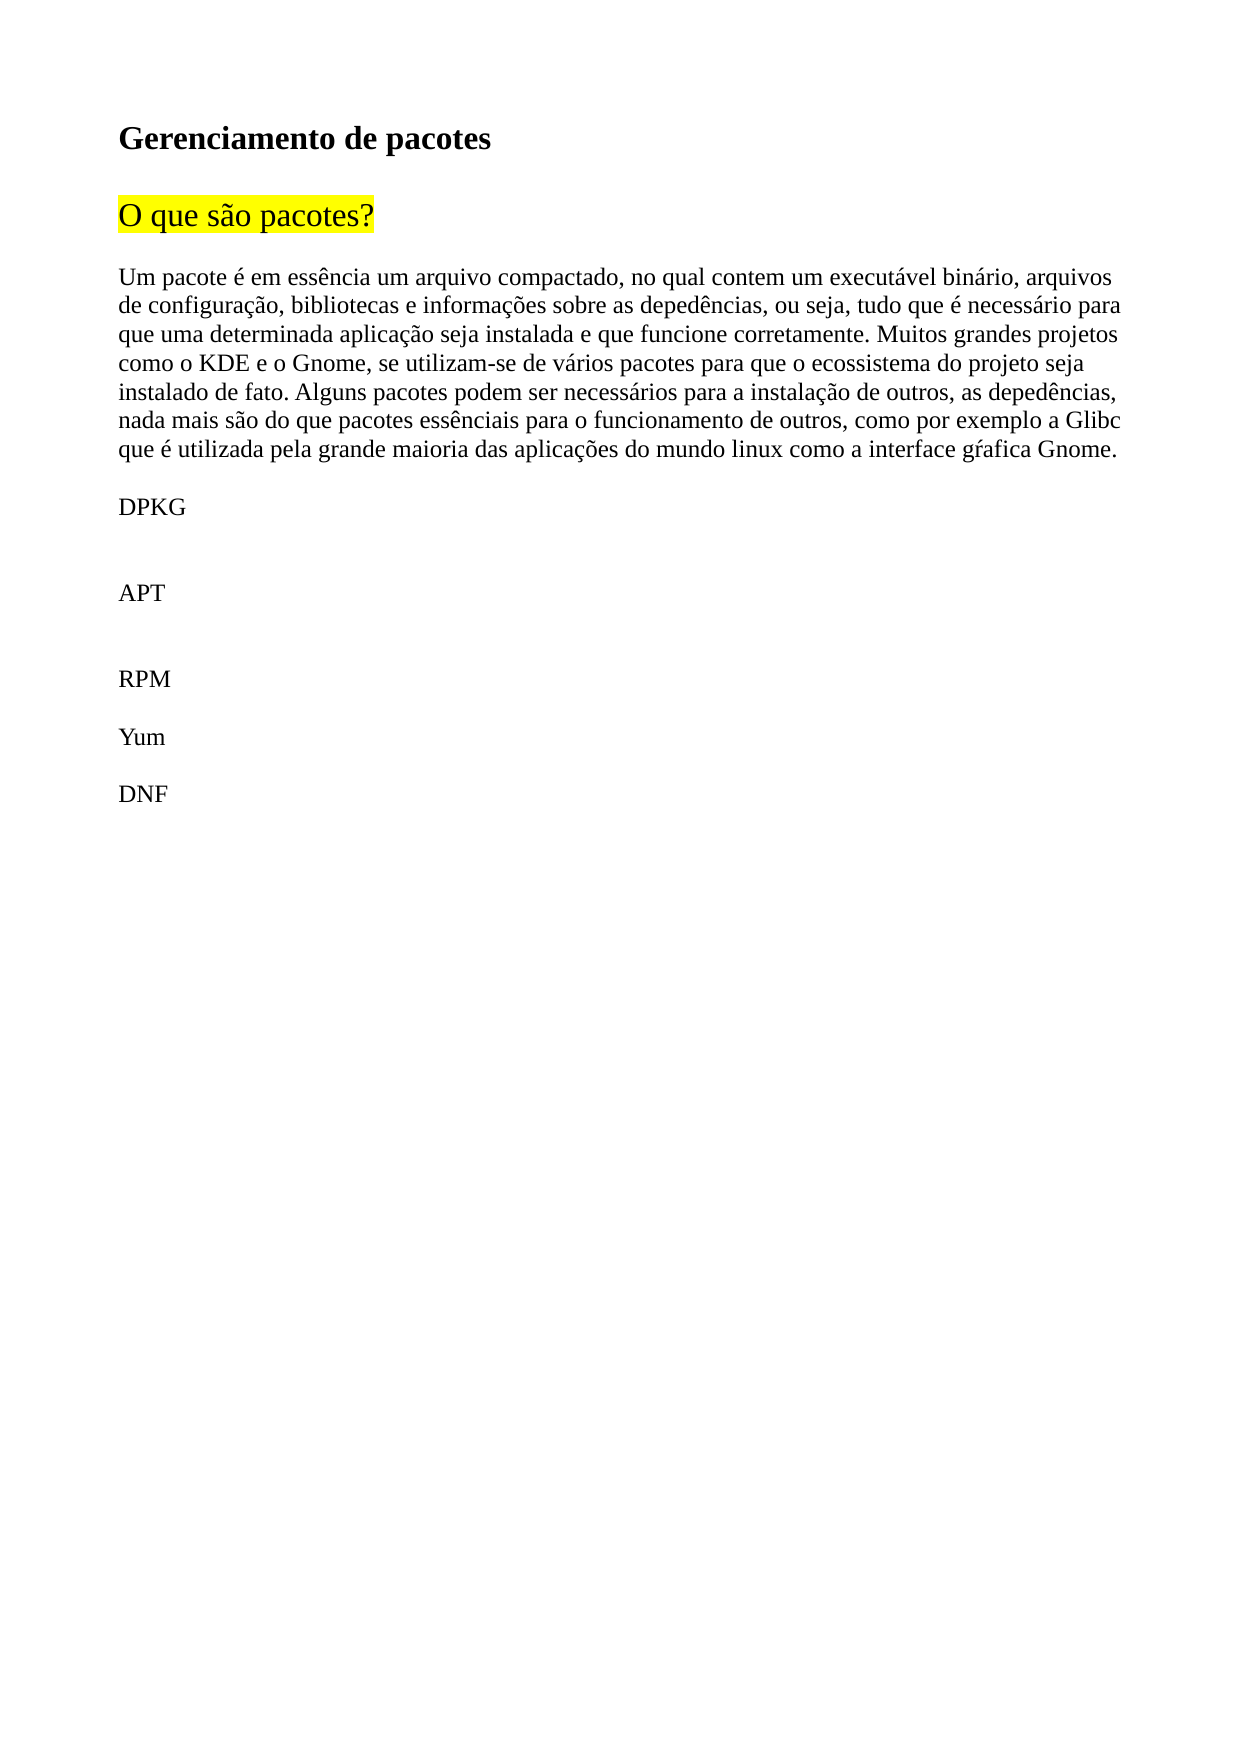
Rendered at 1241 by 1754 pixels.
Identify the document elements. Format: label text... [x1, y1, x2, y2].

text APT [118, 578, 1122, 607]
text Gerenciamento de pacotes [118, 118, 1122, 156]
text Um pacote é em essência um arquivo compactado, no qual contem um executável binário, arquivos de configuração, bibliotecas e informações sobre as depedências, ou seja, tudo que é necessário para que uma determinada aplicação seja instalada e que funcione corretamente. Muitos grandes projetos como o KDE e o Gnome, se utilizam-se de vários pacotes para que o ecossistema do projeto seja instalado de fato. Alguns pacotes podem ser necessários para a instalação de outros, as depedências, nada mais são do que pacotes essênciais para o funcionamento de outros, como por exemplo a Glibc que é utilizada pela grande maioria das aplicações do mundo linux como a interface gŕafica Gnome. [118, 262, 1122, 463]
text O que são pacotes? [118, 195, 1122, 233]
text DNF [118, 779, 1122, 808]
text Yum [118, 722, 1122, 751]
text RPM [118, 664, 1122, 693]
text DPKG [118, 492, 1122, 521]
